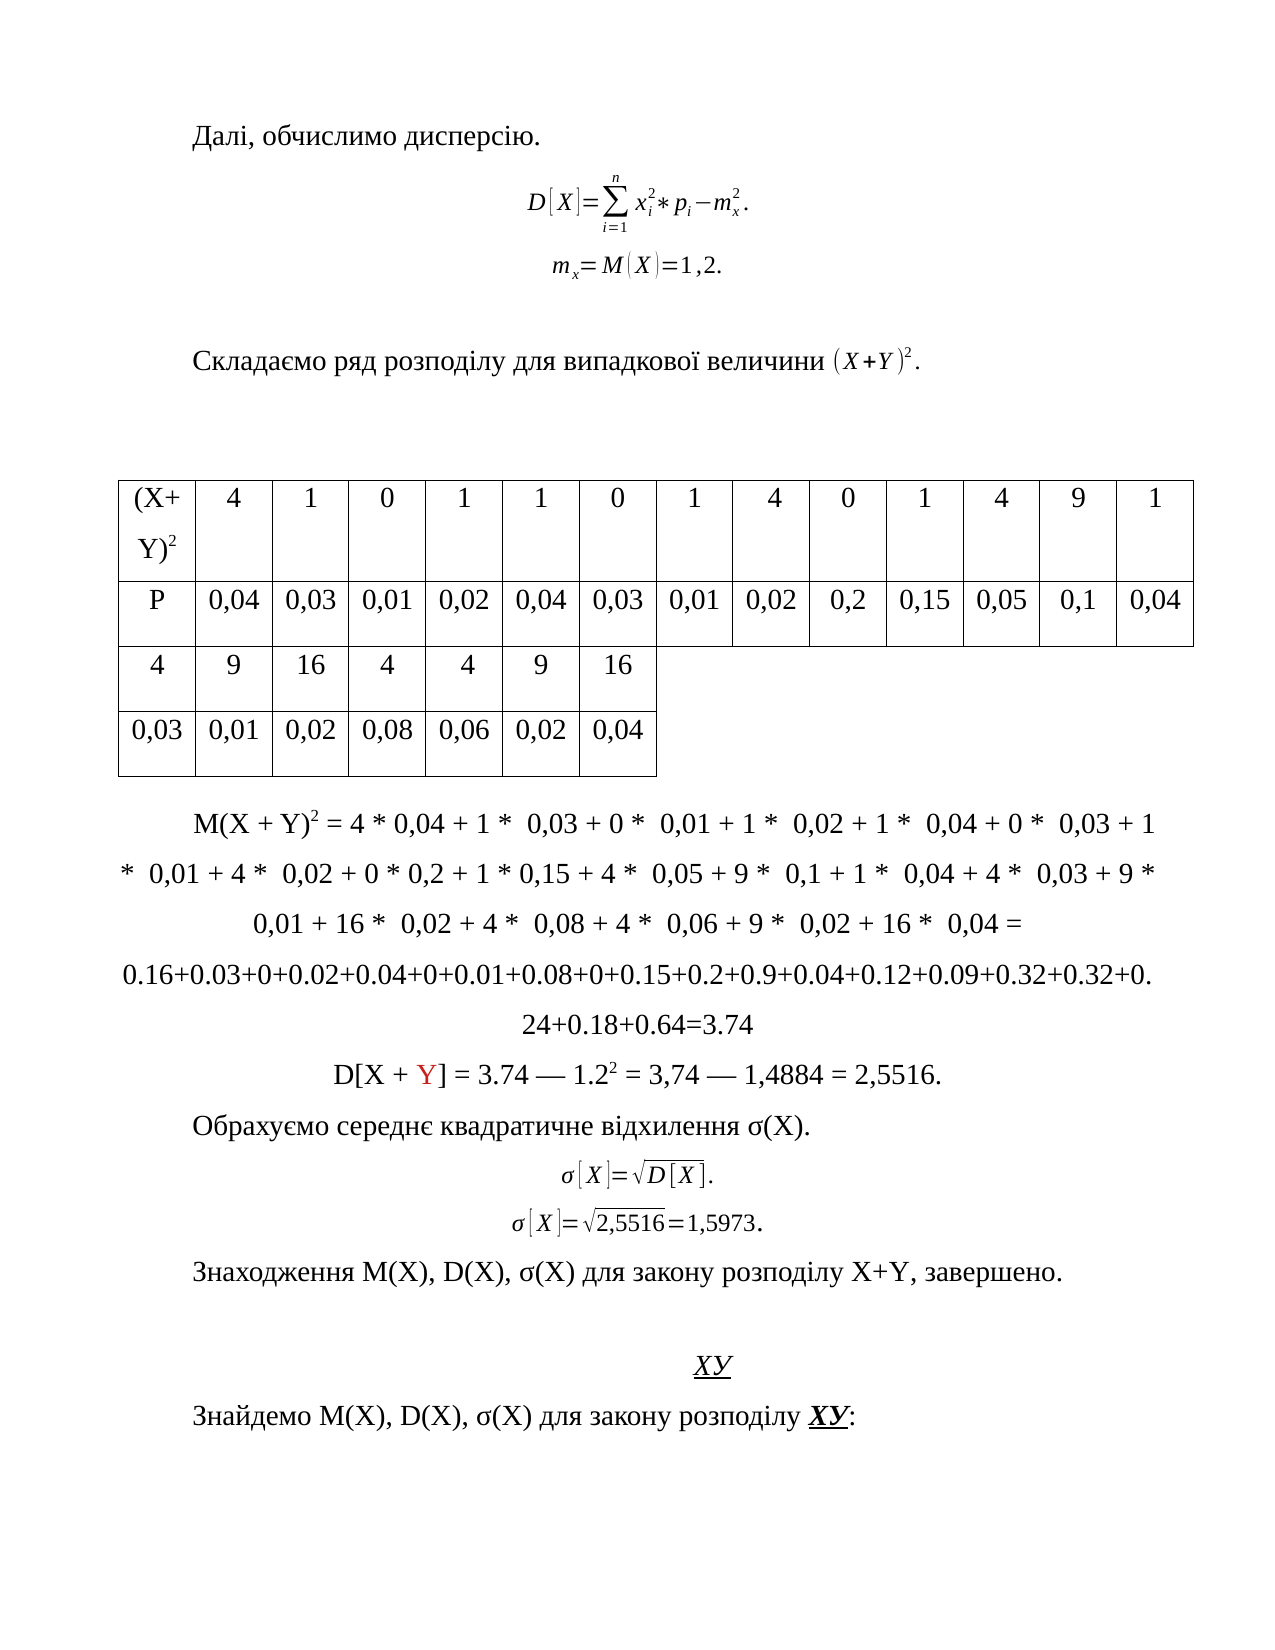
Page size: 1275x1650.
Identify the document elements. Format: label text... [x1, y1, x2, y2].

table_header 1 [503, 481, 579, 581]
table_cell 0,01 [657, 582, 732, 646]
text Знайдемо М(Х), D(Х), σ(Х) для закону розподілу ХУ: [118, 1398, 1157, 1432]
table_cell 0,04 [580, 712, 656, 776]
table_header 0 [810, 481, 886, 581]
table_header 4 [964, 481, 1039, 581]
table_cell [886, 711, 963, 776]
text . [118, 1204, 1157, 1238]
table_header 1 [1117, 481, 1193, 581]
table_header 4 [196, 481, 272, 581]
table_cell 0,15 [887, 582, 963, 646]
table_cell [657, 647, 733, 711]
table_cell 4 [119, 647, 195, 711]
text Далі, обчислимо дисперсію. [118, 118, 1157, 152]
table_cell 0,2 [810, 582, 886, 646]
table_cell 0,05 [964, 582, 1039, 646]
table_cell [733, 711, 809, 776]
table_cell 0,03 [119, 712, 195, 776]
text Знаходження М(Х), D(Х), σ(Х) для закону розподілу Х+Y, завершено. [118, 1254, 1157, 1288]
table_cell 0,02 [503, 712, 579, 776]
table_cell 9 [196, 647, 272, 711]
table_cell 0,04 [503, 582, 579, 646]
table_cell [657, 711, 733, 776]
table_cell [1040, 711, 1117, 776]
table_cell 0,02 [273, 712, 348, 776]
table_cell 0,01 [196, 712, 272, 776]
table_cell P [119, 582, 195, 646]
table_cell [963, 647, 1040, 711]
table_header (X+Y)2 [119, 481, 195, 581]
table_cell 16 [580, 647, 656, 711]
table_cell 0,01 [349, 582, 425, 646]
table_header 1 [273, 481, 348, 581]
table_cell 4 [426, 647, 502, 711]
table_header 1 [657, 481, 732, 581]
text Складаємо ряд розподілу для випадкової величини [118, 343, 1157, 376]
table_cell 4 [349, 647, 425, 711]
table_cell 0,1 [1040, 582, 1116, 646]
table_cell [810, 711, 886, 776]
table_cell [963, 711, 1040, 776]
table_header 1 [426, 481, 502, 581]
table_header 0 [349, 481, 425, 581]
table_cell 0,03 [580, 582, 656, 646]
table_header 1 [887, 481, 963, 581]
table_cell 0,08 [349, 712, 425, 776]
table_cell 9 [503, 647, 579, 711]
table_cell 0,04 [196, 582, 272, 646]
text Обрахуємо середнє квадратичне відхилення σ(Х). [118, 1108, 1157, 1141]
table_cell [1117, 711, 1193, 776]
table_cell 0,06 [426, 712, 502, 776]
text D[X + Y] = 3.74 — 1.22 = 3,74 — 1,4884 = 2,5516. [118, 1057, 1157, 1091]
table_cell [1040, 647, 1117, 711]
table_header 9 [1040, 481, 1116, 581]
table_cell [1117, 647, 1193, 711]
table_header 4 [733, 481, 809, 581]
table_cell 0,02 [426, 582, 502, 646]
table_cell [810, 647, 886, 711]
table_cell 0,04 [1117, 582, 1193, 646]
table_cell [733, 647, 809, 711]
table_cell 0,03 [273, 582, 348, 646]
table_header 0 [580, 481, 656, 581]
text M(X + Y)2 = 4 * 0,04 + 1 * 0,03 + 0 * 0,01 + 1 * 0,02 + 1 * 0,04 + 0 * 0,03 + 1 * 0,01 + 4 * 0,02 + 0 * 0,2 + 1 * 0,15 + 4 * 0,05 + 9 * 0,1 + 1 * 0,04 + 4 * 0,03 + 9 * 0,01 + 16 * 0,02 + 4 * 0,08 + 4 * 0,06 + 9 * 0,02 + 16 * 0,04 = 0.16+0.03+0+0.02+0.04+0+0.01+0.08+0+0.15+0.2+0.9+0.04+0.12+0.09+0.32+0.32+0.24+0.18+0.64=3.74 [118, 806, 1157, 1041]
table_cell 0,02 [733, 582, 809, 646]
table_cell [886, 647, 963, 711]
table_cell 16 [273, 647, 348, 711]
text ХУ [267, 1348, 1157, 1381]
